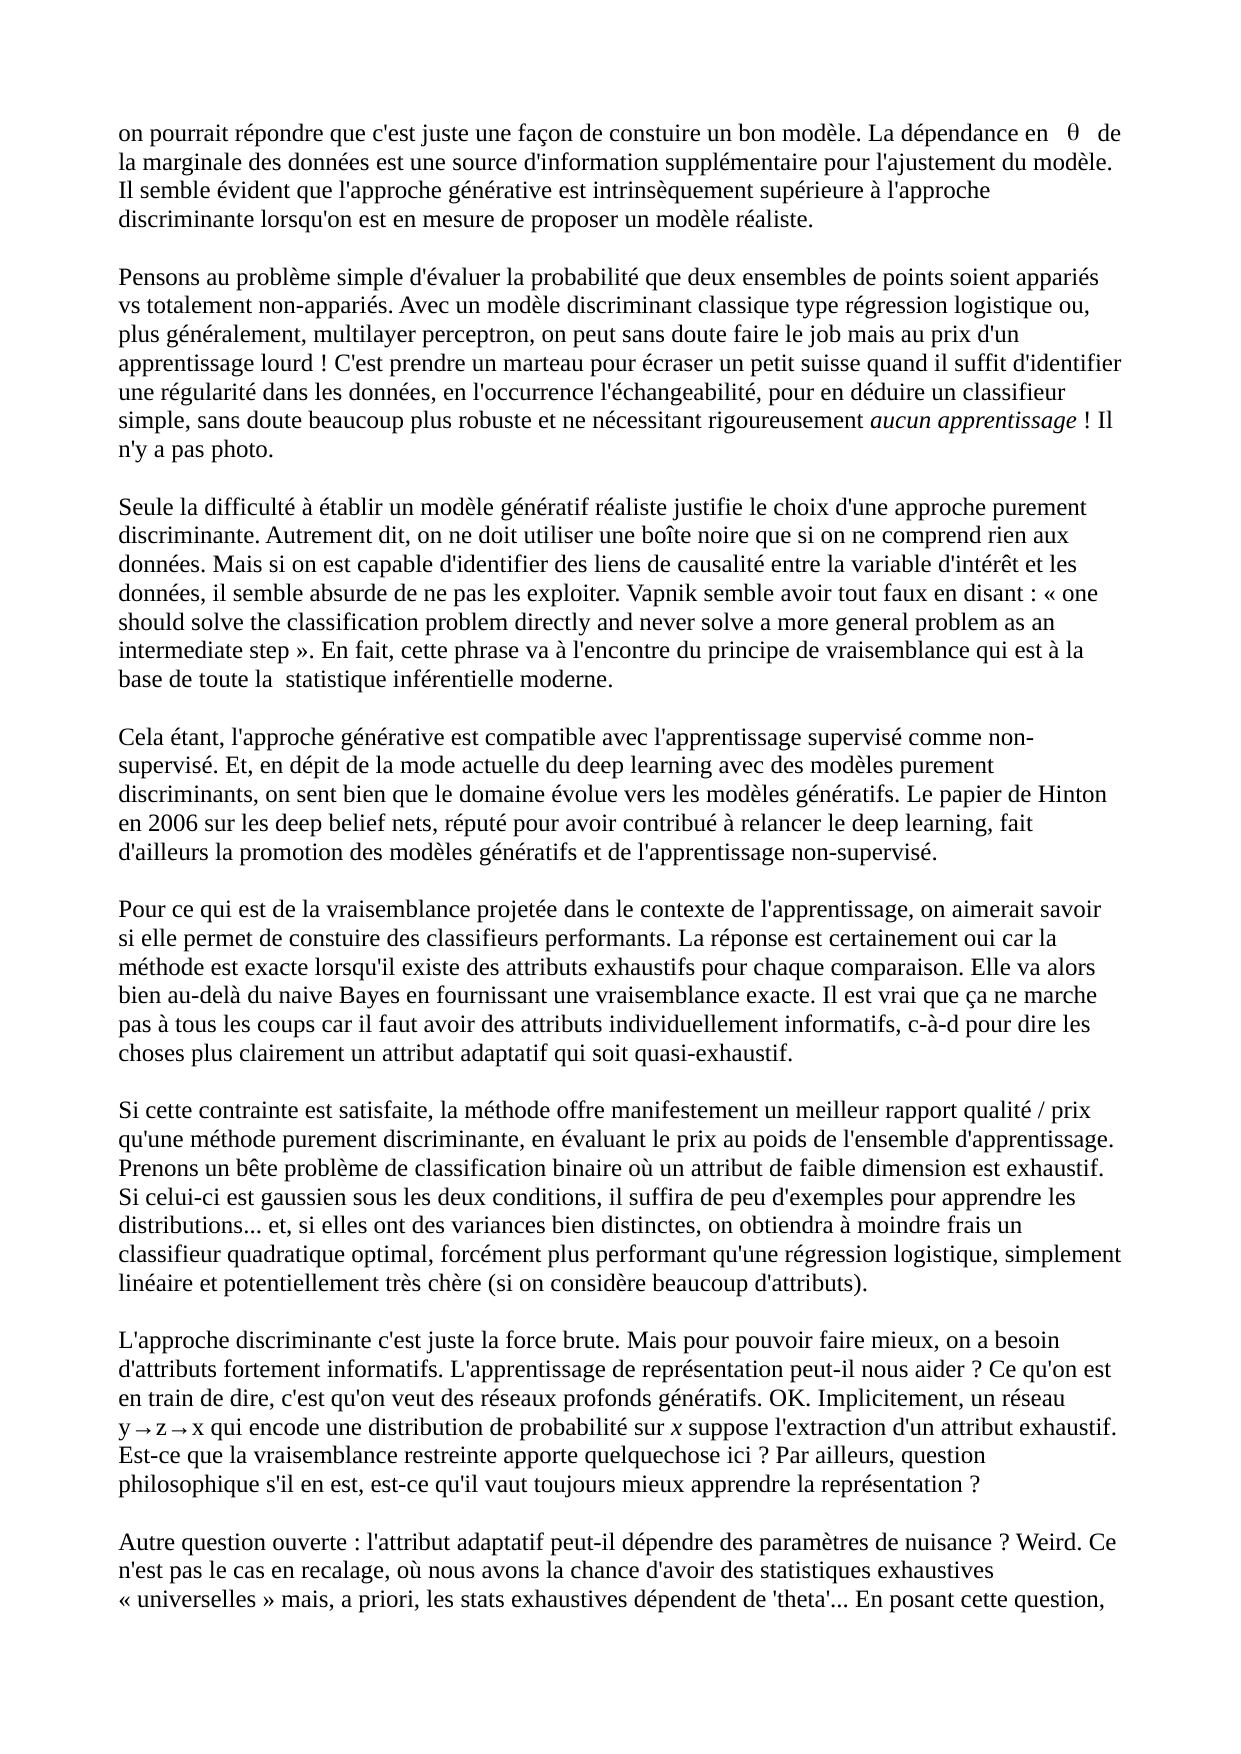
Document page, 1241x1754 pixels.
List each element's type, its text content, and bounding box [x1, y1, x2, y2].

text Si cette contrainte est satisfaite, la méthode offre manifestement un meilleur rapport qualité / prix qu'une méthode purement discriminante, en évaluant le prix au poids de l'ensemble d'apprentissage. Prenons un bête problème de classification binaire où un attribut de faible dimension est exhaustif. Si celui-ci est gaussien sous les deux conditions, il suffira de peu d'exemples pour apprendre les distributions... et, si elles ont des variances bien distinctes, on obtiendra à moindre frais un classifieur quadratique optimal, forcément plus performant qu'une régression logistique, simplement linéaire et potentiellement très chère (si on considère beaucoup d'attributs). [118, 1096, 1122, 1297]
text Seule la difficulté à établir un modèle génératif réaliste justifie le choix d'une approche purement discriminante. Autrement dit, on ne doit utiliser une boîte noire que si on ne comprend rien aux données. Mais si on est capable d'identifier des liens de causalité entre la variable d'intérêt et les données, il semble absurde de ne pas les exploiter. Vapnik semble avoir tout faux en disant : « one should solve the classification problem directly and never solve a more general problem as an intermediate step ». En fait, cette phrase va à l'encontre du principe de vraisemblance qui est à la base de toute la statistique inférentielle moderne. [118, 492, 1122, 693]
text L'approche discriminante c'est juste la force brute. Mais pour pouvoir faire mieux, on a besoin d'attributs fortement informatifs. L'apprentissage de représentation peut-il nous aider ? Ce qu'on est en train de dire, c'est qu'on veut des réseaux profonds génératifs. OK. Implicitement, un réseau y→z→x qui encode une distribution de probabilité sur x suppose l'extraction d'un attribut exhaustif. Est-ce que la vraisemblance restreinte apporte quelquechose ici ? Par ailleurs, question philosophique s'il en est, est-ce qu'il vaut toujours mieux apprendre la représentation ? [118, 1326, 1122, 1498]
text Pour ce qui est de la vraisemblance projetée dans le contexte de l'apprentissage, on aimerait savoir si elle permet de constuire des classifieurs performants. La réponse est certainement oui car la méthode est exacte lorsqu'il existe des attributs exhaustifs pour chaque comparaison. Elle va alors bien au-delà du naive Bayes en fournissant une vraisemblance exacte. Il est vrai que ça ne marche pas à tous les coups car il faut avoir des attributs individuellement informatifs, c-à-d pour dire les choses plus clairement un attribut adaptatif qui soit quasi-exhaustif. [118, 894, 1122, 1067]
text Pensons au problème simple d'évaluer la probabilité que deux ensembles de points soient appariés vs totalement non-appariés. Avec un modèle discriminant classique type régression logistique ou, plus généralement, multilayer perceptron, on peut sans doute faire le job mais au prix d'un apprentissage lourd ! C'est prendre un marteau pour écraser un petit suisse quand il suffit d'identifier une régularité dans les données, en l'occurrence l'échangeabilité, pour en déduire un classifieur simple, sans doute beaucoup plus robuste et ne nécessitant rigoureusement aucun apprentissage ! Il n'y a pas photo. [118, 262, 1122, 463]
text on pourrait répondre que c'est juste une façon de constuire un bon modèle. La dépendance ende la marginale des données est une source d'information supplémentaire pour l'ajustement du modèle. Il semble évident que l'approche générative est intrinsèquement supérieure à l'approche discriminante lorsqu'on est en mesure de proposer un modèle réaliste. [118, 118, 1122, 233]
text Cela étant, l'approche générative est compatible avec l'apprentissage supervisé comme non-supervisé. Et, en dépit de la mode actuelle du deep learning avec des modèles purement discriminants, on sent bien que le domaine évolue vers les modèles génératifs. Le papier de Hinton en 2006 sur les deep belief nets, réputé pour avoir contribué à relancer le deep learning, fait d'ailleurs la promotion des modèles génératifs et de l'apprentissage non-supervisé. [118, 722, 1122, 866]
text Autre question ouverte : l'attribut adaptatif peut-il dépendre des paramètres de nuisance ? Weird. Ce n'est pas le cas en recalage, où nous avons la chance d'avoir des statistiques exhaustives « universelles » mais, a priori, les stats exhaustives dépendent de 'theta'... En posant cette question, [118, 1527, 1122, 1613]
